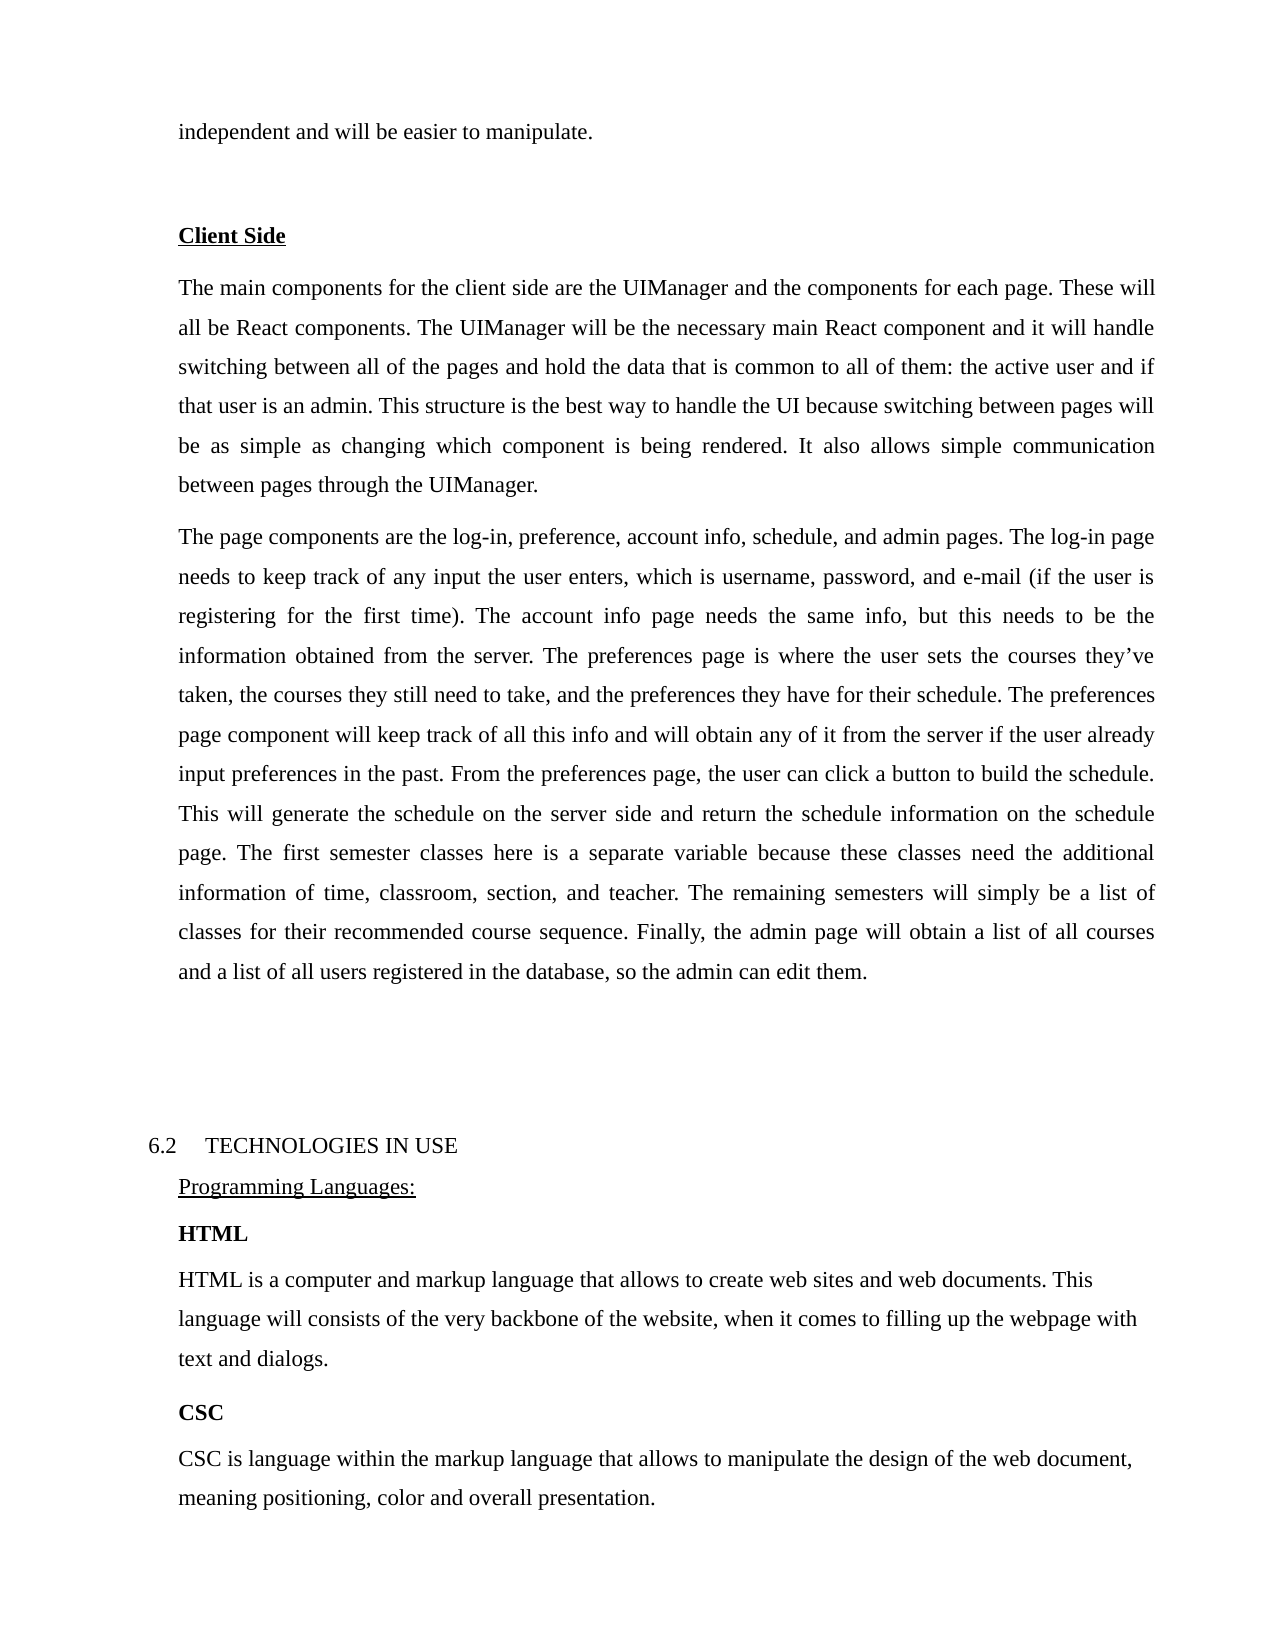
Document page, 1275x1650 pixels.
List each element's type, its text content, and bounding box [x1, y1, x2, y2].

text independent and will be easier to manipulate. [178, 118, 1157, 144]
text The page components are the log-in, preference, account info, schedule, and admin pages. The log-in page needs to keep track of any input the user enters, which is username, password, and e-mail (if the user is registering for the first time). The account info page needs the same info, but this needs to be the information obtained from the server. The preferences page is where the user sets the courses they’ve taken, the courses they still need to take, and the preferences they have for their schedule. The preferences page component will keep track of all this info and will obtain any of it from the server if the user already input preferences in the past. From the preferences page, the user can click a button to build the schedule. This will generate the schedule on the server side and return the schedule information on the schedule page. The first semester classes here is a separate variable because these classes need the additional information of time, classroom, section, and teacher. The remaining semesters will simply be a list of classes for their recommended course sequence. Finally, the admin page will obtain a list of all courses and a list of all users registered in the database, so the admin can edit them. [178, 523, 1157, 984]
text 6.2 TECHNOLOGIES IN USE [148, 1132, 1157, 1159]
text CSC [178, 1399, 1157, 1425]
text Programming Languages: [178, 1173, 1157, 1200]
text The main components for the client side are the UIManager and the components for each page. These will all be React components. The UIManager will be the necessary main React component and it will handle switching between all of the pages and hold the data that is common to all of them: the active user and if that user is an admin. This structure is the best way to handle the UI because switching between pages will be as simple as changing which component is being rendered. It also allows simple communication between pages through the UIManager. [178, 274, 1157, 498]
text HTML is a computer and markup language that allows to create web sites and web documents. This language will consists of the very backbone of the website, when it comes to filling up the webpage with text and dialogs. [178, 1266, 1157, 1371]
text HTML [178, 1219, 1157, 1246]
text Client Side [178, 222, 1157, 248]
text CSC is language within the markup language that allows to manipulate the design of the web document, meaning positioning, color and overall presentation. [178, 1445, 1157, 1511]
